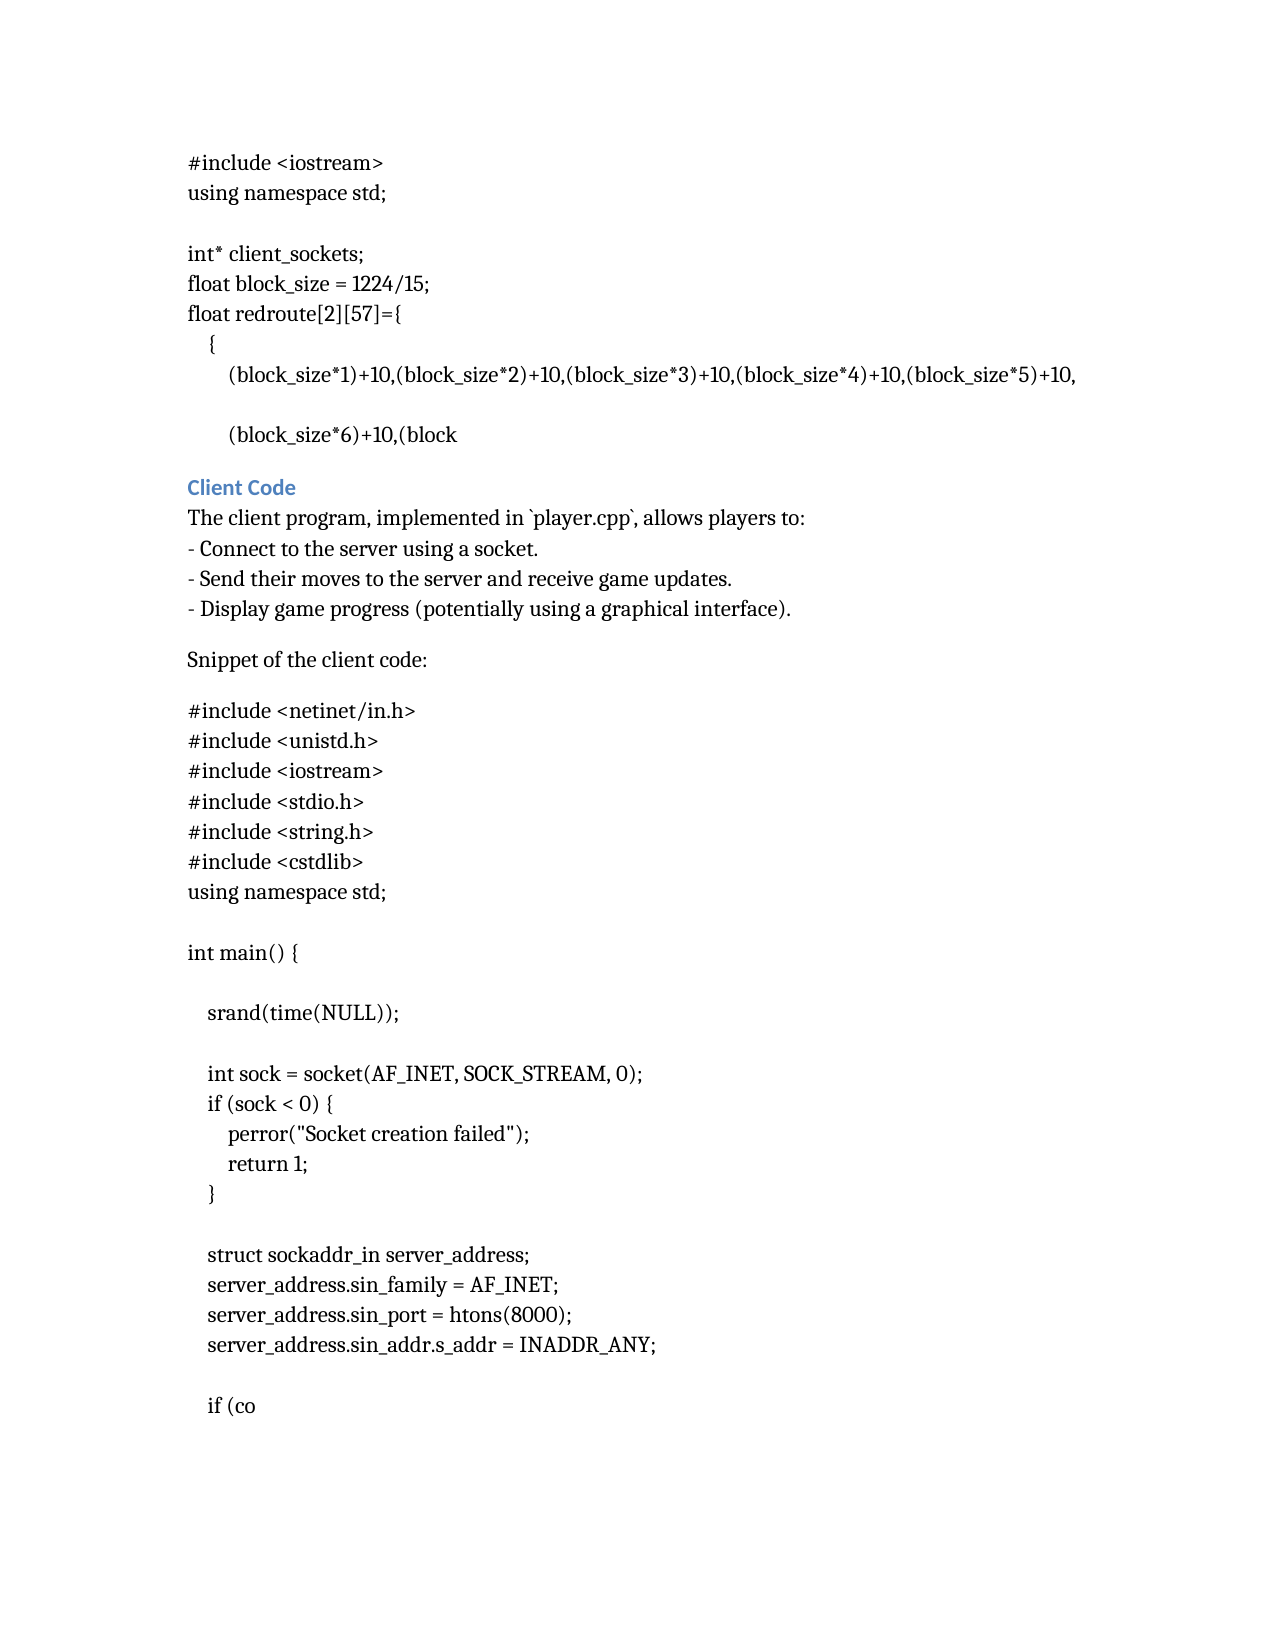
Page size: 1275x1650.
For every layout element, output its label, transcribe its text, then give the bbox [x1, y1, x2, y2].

subtitle Client Code [187, 473, 1087, 501]
text The client program, implemented in `player.cpp`, allows players to: - Connect to the server using a socket. - Send their moves to the server and receive game updates. - Display game progress (potentially using a graphical interface). [187, 505, 1087, 622]
text #include <netinet/in.h> #include <unistd.h> #include <iostream> #include <stdio.h> #include <string.h> #include <cstdlib> using namespace std; int main() { srand(time(NULL)); int sock = socket(AF_INET, SOCK_STREAM, 0); if (sock < 0) { perror("Socket creation failed"); return 1; } struct sockaddr_in server_address; server_address.sin_family = AF_INET; server_address.sin_port = htons(8000); server_address.sin_addr.s_addr = INADDR_ANY; if (co [187, 698, 1087, 1419]
text #include <iostream> using namespace std; int* client_sockets; float block_size = 1224/15; float redroute[2][57]={ { (block_size*1)+10,(block_size*2)+10,(block_size*3)+10,(block_size*4)+10,(block_size*5)+10, (block_size*6)+10,(block [187, 150, 1087, 448]
text Snippet of the client code: [187, 647, 1087, 673]
